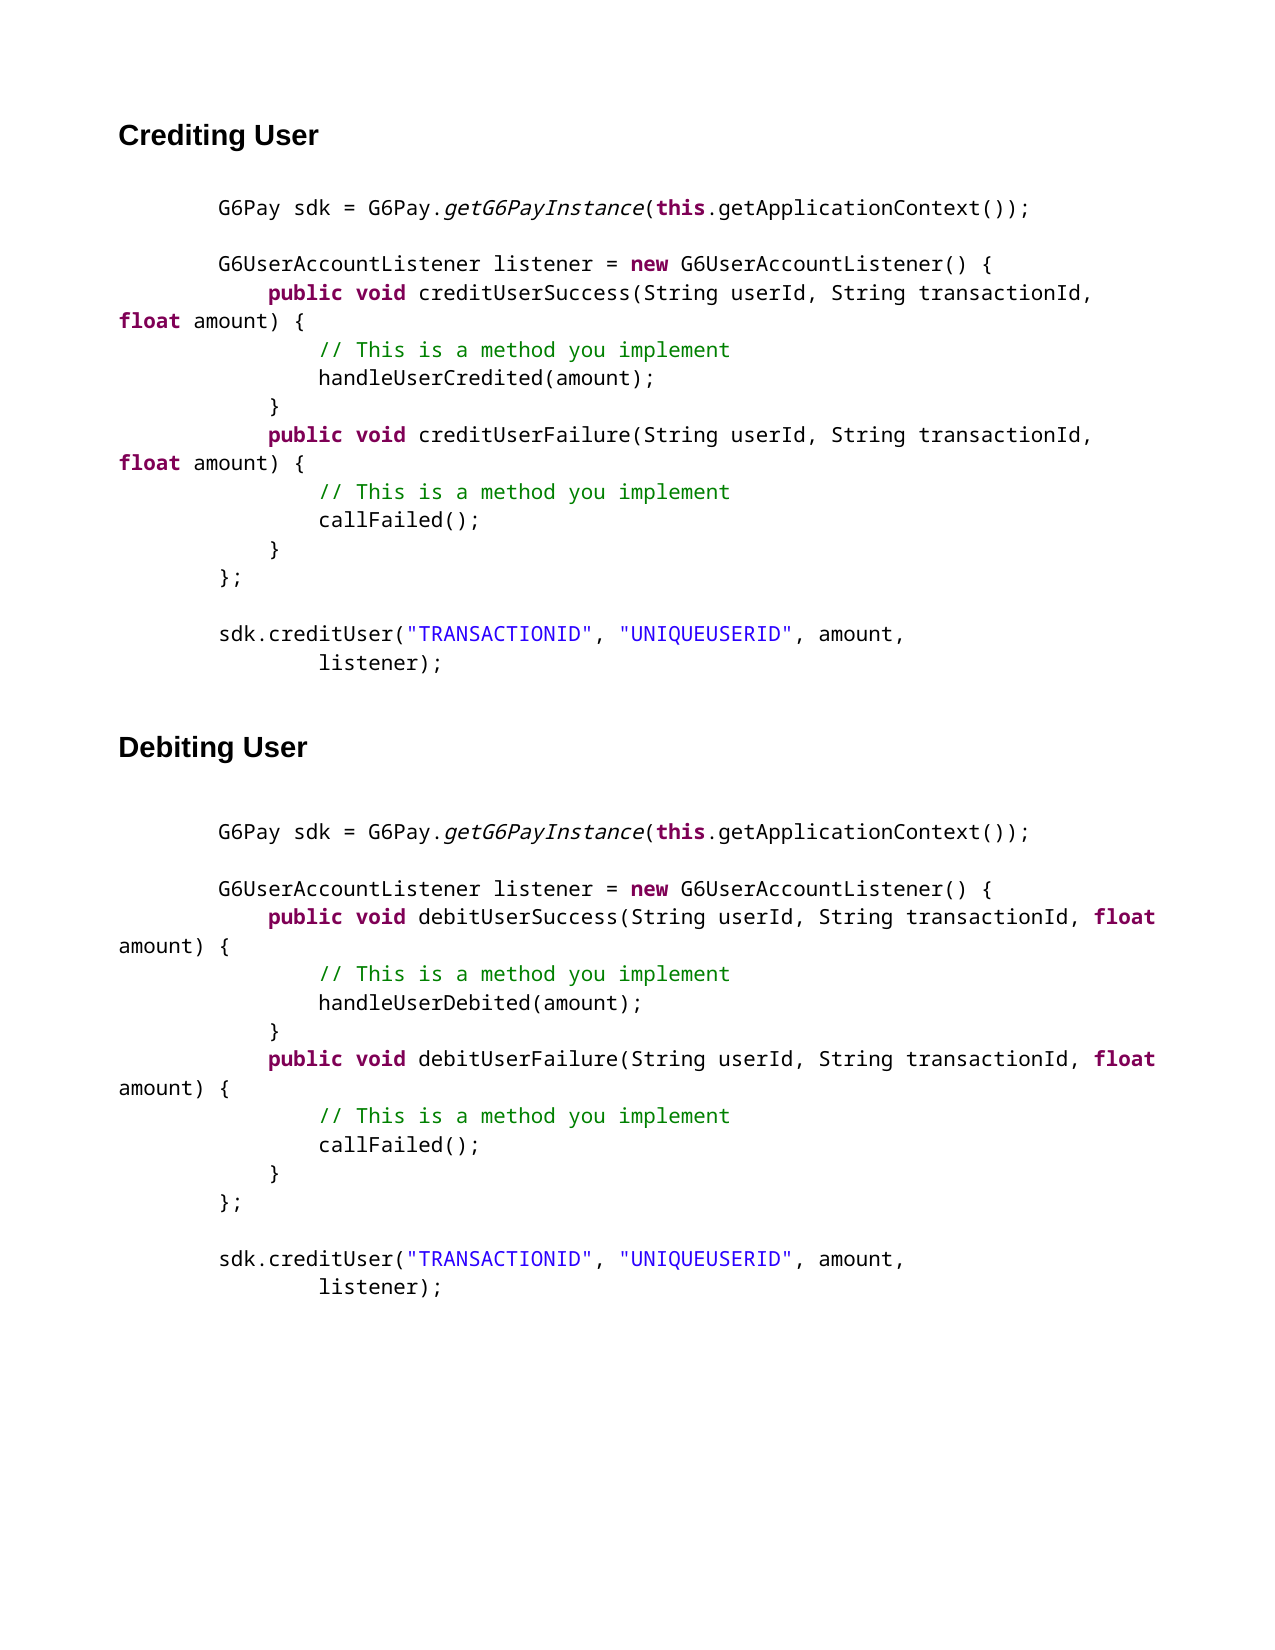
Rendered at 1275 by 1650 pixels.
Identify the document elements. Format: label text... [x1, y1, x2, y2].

text // This is a method you implement [118, 477, 1157, 505]
text // This is a method you implement [118, 335, 1157, 363]
subtitle Crediting User [118, 118, 1157, 152]
text callFailed(); [118, 505, 1157, 534]
text public void debitUserFailure(String userId, String transactionId, float amount) { [118, 1044, 1157, 1101]
text public void creditUserSuccess(String userId, String transactionId, float amount) { [118, 278, 1157, 335]
text listener); [118, 648, 1157, 676]
text }; [118, 1187, 1157, 1215]
text handleUserCredited(amount); [118, 363, 1157, 392]
text callFailed(); [118, 1130, 1157, 1158]
subtitle Debiting User [118, 730, 1157, 763]
text } [118, 534, 1157, 562]
text G6UserAccountListener listener = new G6UserAccountListener() { [118, 874, 1157, 902]
text }; [118, 562, 1157, 591]
text G6Pay sdk = G6Pay.getG6PayInstance(this.getApplicationContext()); [118, 193, 1157, 221]
text // This is a method you implement [118, 959, 1157, 988]
text G6Pay sdk = G6Pay.getG6PayInstance(this.getApplicationContext()); [118, 817, 1157, 846]
text listener); [118, 1272, 1157, 1301]
text public void debitUserSuccess(String userId, String transactionId, float amount) { [118, 902, 1157, 959]
text } [118, 1158, 1157, 1187]
text handleUserDebited(amount); [118, 988, 1157, 1016]
text public void creditUserFailure(String userId, String transactionId, float amount) { [118, 420, 1157, 477]
text sdk.creditUser("TRANSACTIONID", "UNIQUEUSERID", amount, [118, 1244, 1157, 1272]
text } [118, 1016, 1157, 1044]
text } [118, 392, 1157, 420]
text sdk.creditUser("TRANSACTIONID", "UNIQUEUSERID", amount, [118, 619, 1157, 648]
text G6UserAccountListener listener = new G6UserAccountListener() { [118, 249, 1157, 278]
text // This is a method you implement [118, 1101, 1157, 1130]
